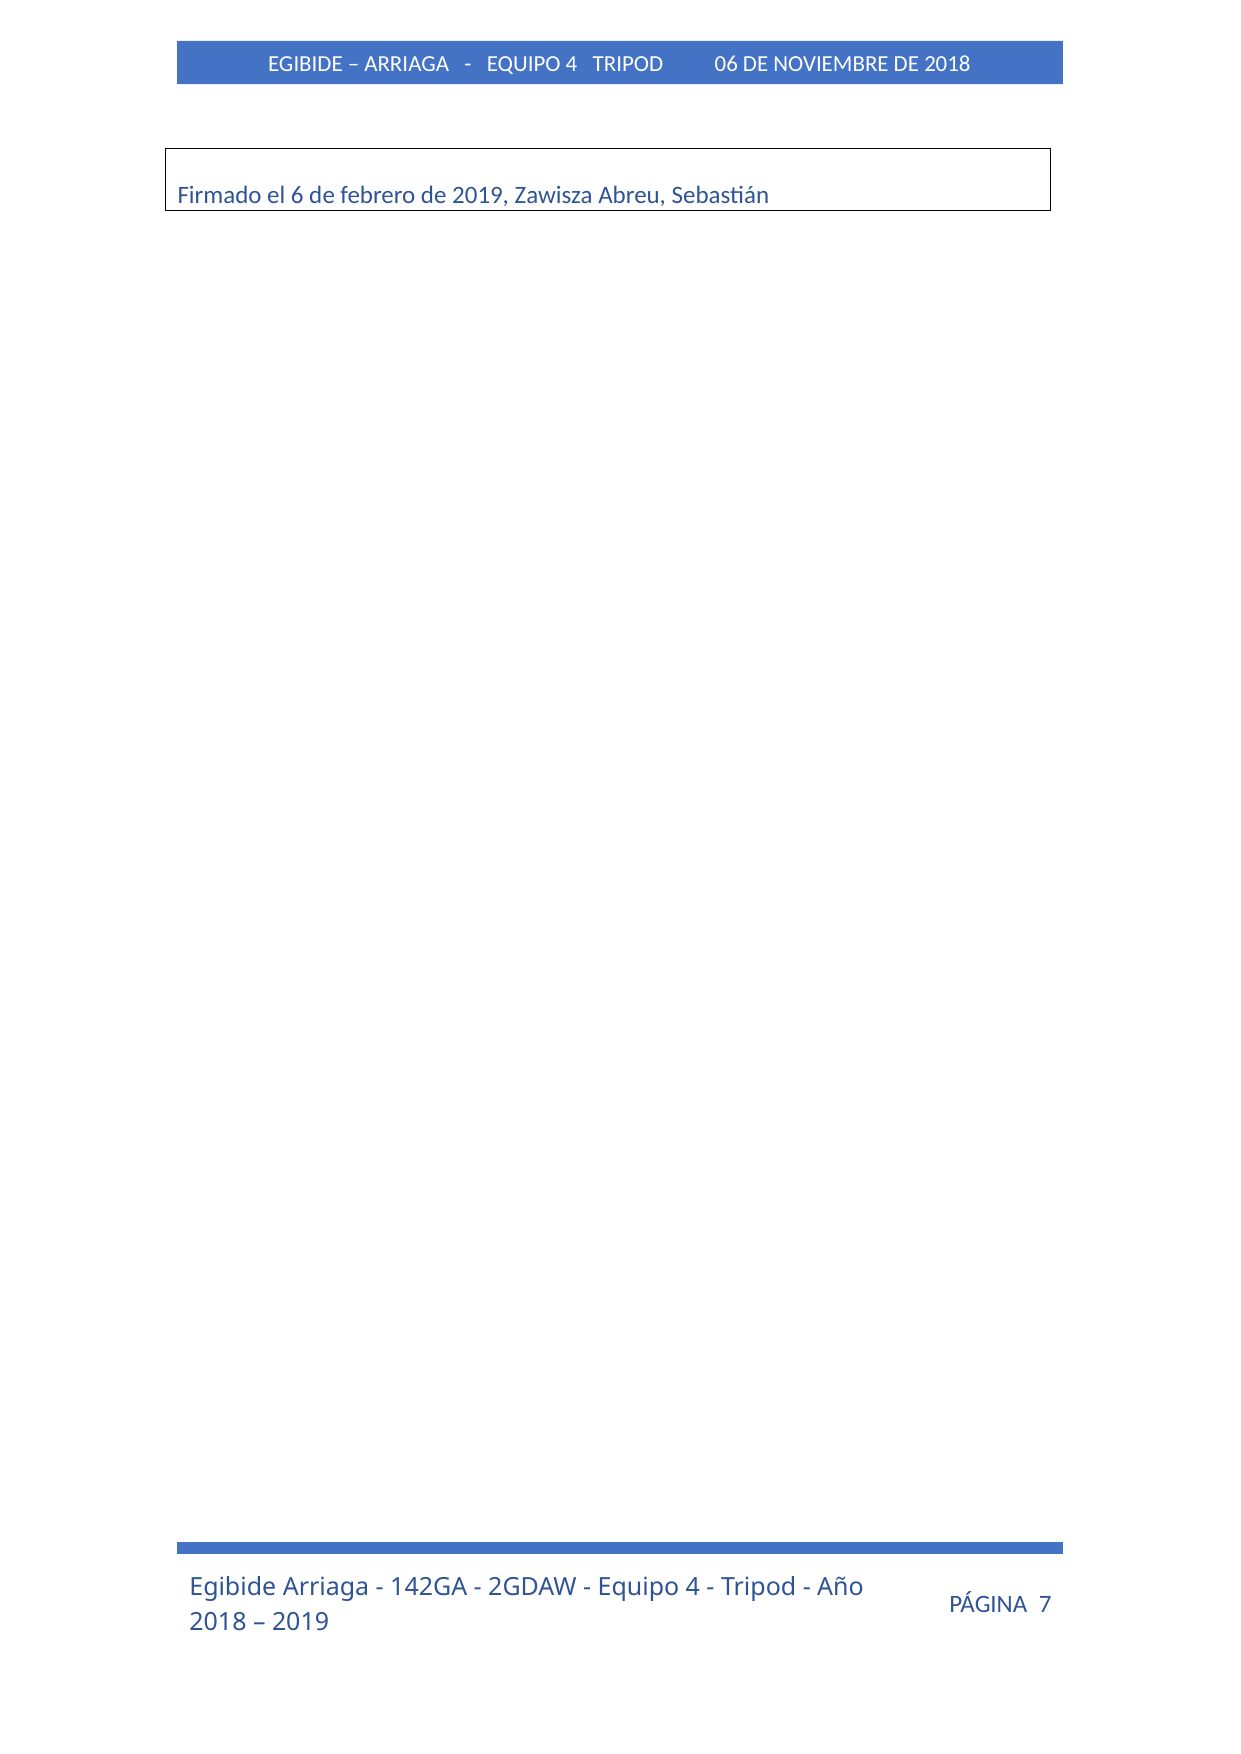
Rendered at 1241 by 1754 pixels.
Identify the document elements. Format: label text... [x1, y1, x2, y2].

table_header Firmado el 6 de febrero de 2019, Zawisza Abreu, Sebastián [166, 149, 1050, 210]
